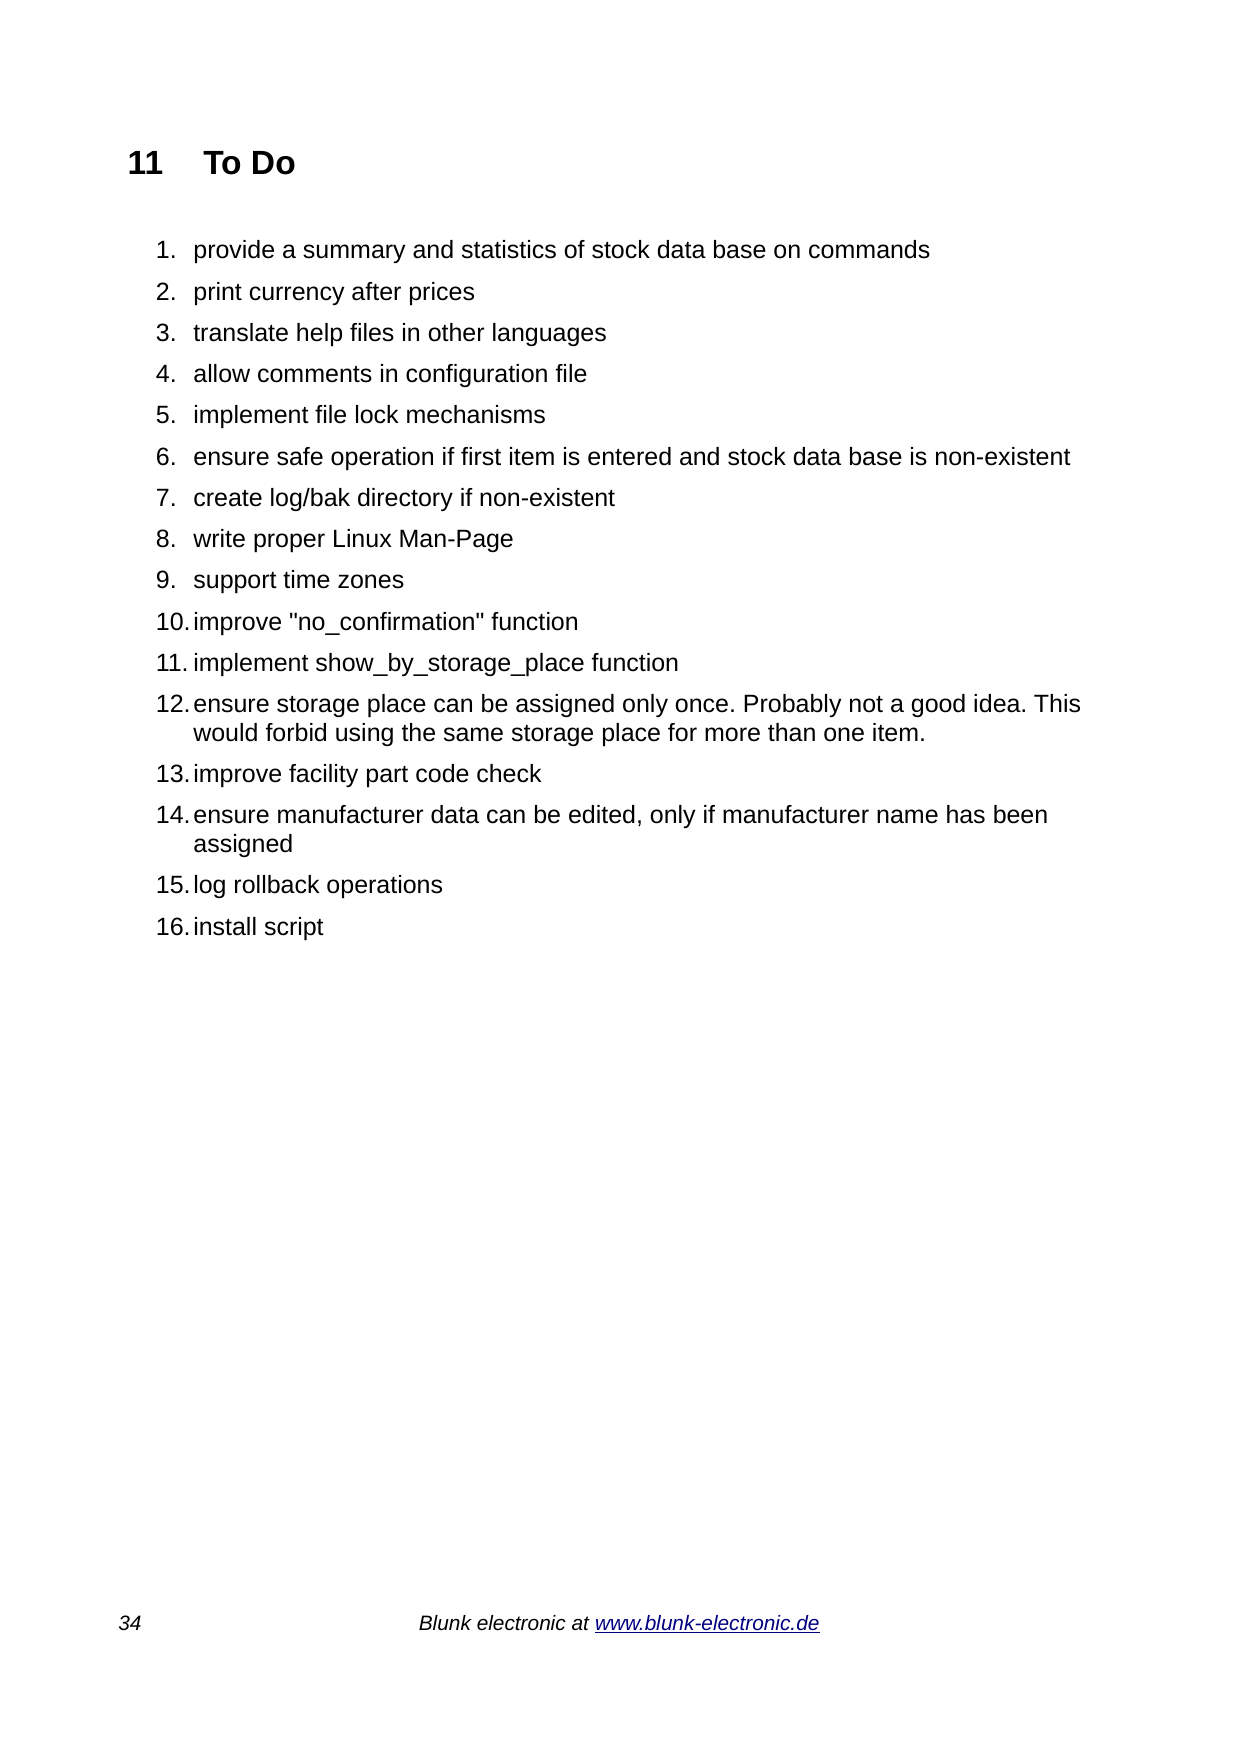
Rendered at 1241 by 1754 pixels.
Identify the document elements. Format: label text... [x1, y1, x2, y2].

list create log/bak directory if non-existent [156, 483, 1123, 512]
list allow comments in configuration file [156, 359, 1123, 388]
list write proper Linux Man-Page [156, 524, 1123, 553]
list log rollback operations [156, 871, 1123, 899]
list ensure storage place can be assigned only once. Probably not a good idea. This would forbid using the same storage place for more than one item. [156, 689, 1123, 747]
list ensure safe operation if first item is entered and stock data base is non-existent [156, 442, 1123, 471]
list implement file lock mechanisms [156, 401, 1123, 429]
list implement show_by_storage_place function [156, 648, 1123, 677]
list improve "no_confirmation" function [156, 607, 1123, 636]
list translate help files in other languages [156, 318, 1123, 347]
subtitle To Do [118, 143, 1123, 182]
list support time zones [156, 566, 1123, 594]
list improve facility part code check [156, 759, 1123, 788]
list provide a summary and statistics of stock data base on commands [156, 236, 1123, 264]
list print currency after prices [156, 277, 1123, 306]
list install script [156, 912, 1123, 941]
list ensure manufacturer data can be edited, only if manufacturer name has been assigned [156, 801, 1123, 858]
